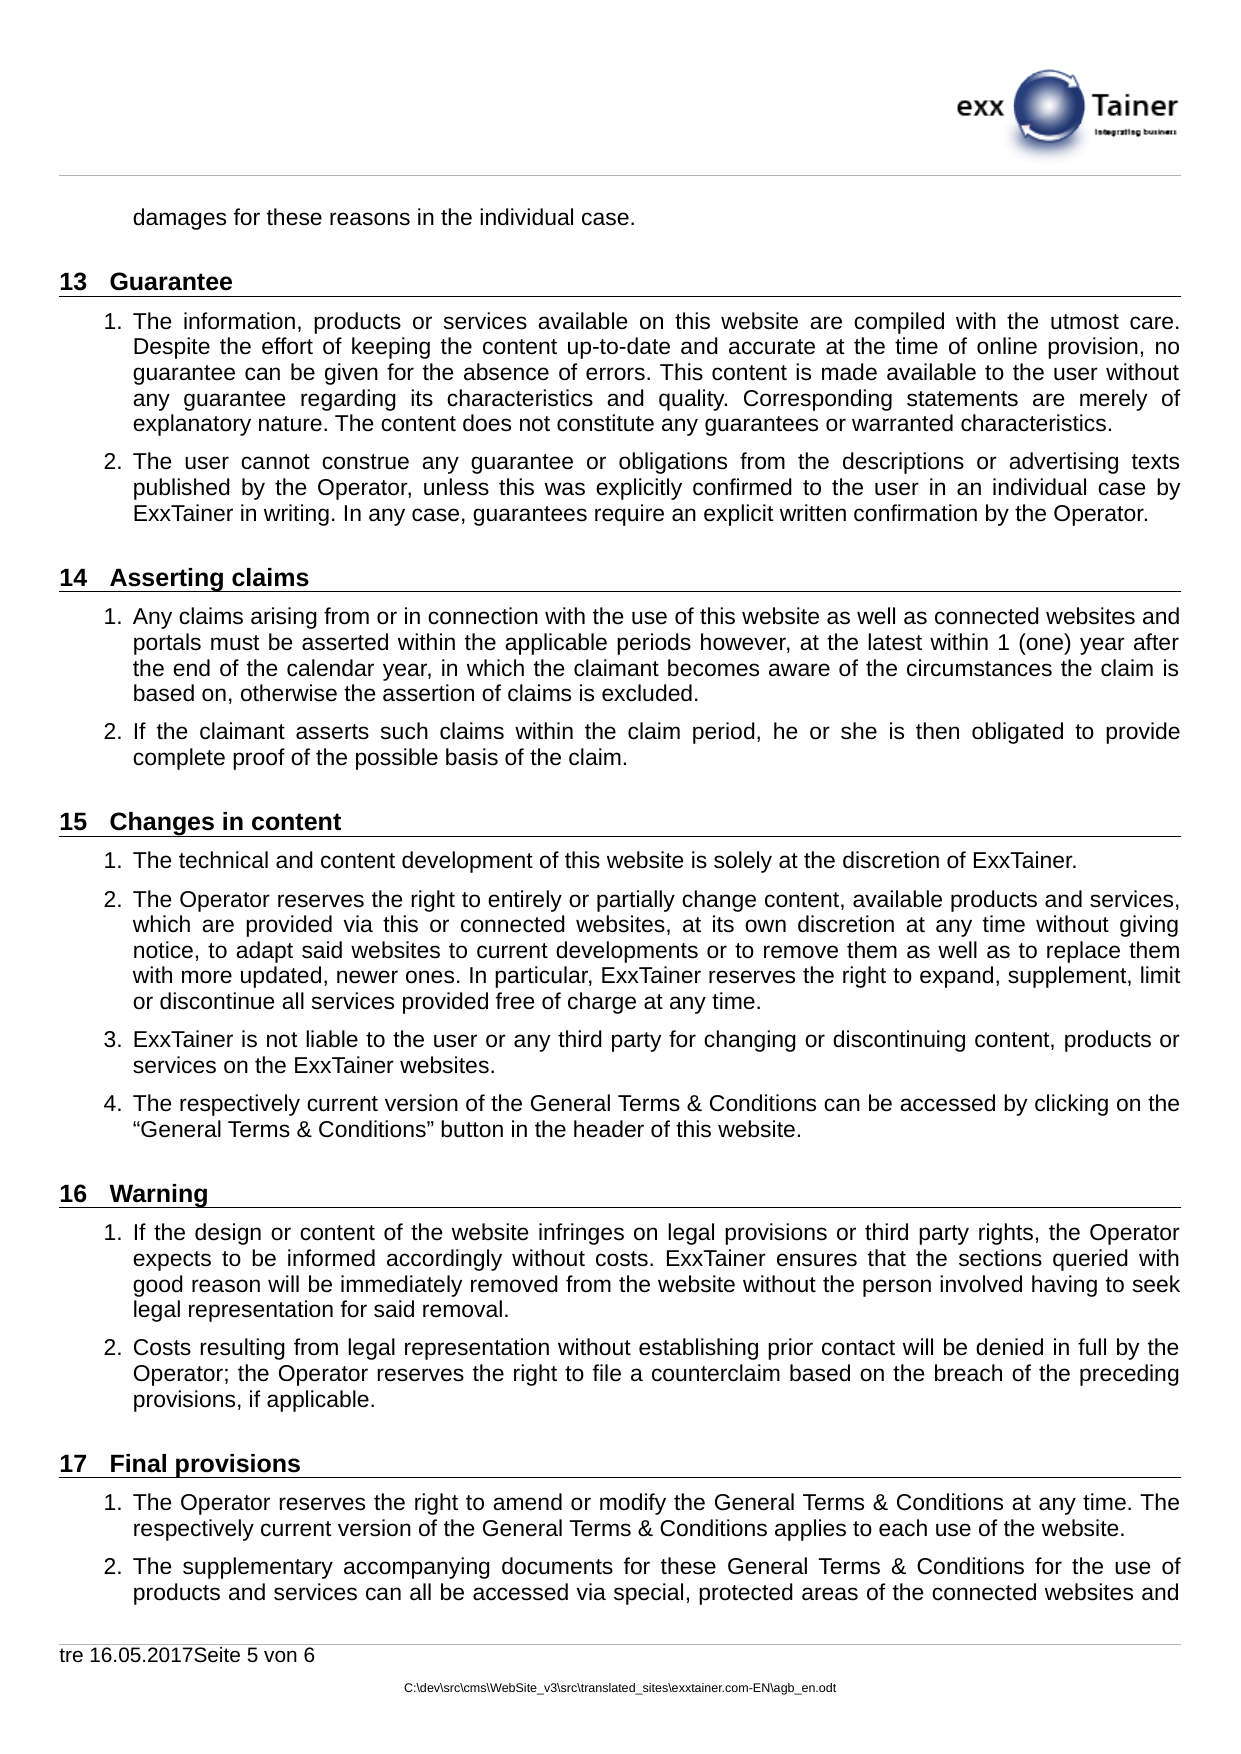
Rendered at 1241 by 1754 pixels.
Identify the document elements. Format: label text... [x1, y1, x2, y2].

list The user cannot construe any guarantee or obligations from the descriptions or advertising texts published by the Operator, unless this was explicitly confirmed to the user in an individual case by ExxTainer in writing. In any case, guarantees require an explicit written confirmation by the Operator. [103, 449, 1181, 526]
list The information, products or services available on this website are compiled with the utmost care. Despite the effort of keeping the content up-to-date and accurate at the time of online provision, no guarantee can be given for the absence of errors. This content is made available to the user without any guarantee regarding its characteristics and quality. Corresponding statements are merely of explanatory nature. The content does not constitute any guarantees or warranted characteristics. [103, 308, 1181, 437]
list The Operator reserves the right to entirely or partially change content, available products and services, which are provided via this or connected websites, at its own discretion at any time without giving notice, to adapt said websites to current developments or to remove them as well as to replace them with more updated, newer ones. In particular, ExxTainer reserves the right to expand, supplement, limit or discontinue all services provided free of charge at any time. [103, 886, 1181, 1014]
subtitle Warning [59, 1179, 1181, 1207]
list The technical and content development of this website is solely at the discretion of ExxTainer. [103, 848, 1181, 874]
subtitle Guarantee [59, 268, 1181, 296]
list Any claims arising from or in connection with the use of this website as well as connected websites and portals must be asserted within the applicable periods however, at the latest within 1 (one) year after the end of the calendar year, in which the claimant becomes aware of the circumstances the claim is based on, otherwise the assertion of claims is excluded. [103, 604, 1181, 706]
list Costs resulting from legal representation without establishing prior contact will be denied in full by the Operator; the Operator reserves the right to file a counterclaim based on the breach of the preceding provisions, if applicable. [103, 1335, 1181, 1412]
list If the claimant asserts such claims within the claim period, he or she is then obligated to provide complete proof of the possible basis of the claim. [103, 719, 1181, 770]
subtitle Asserting claims [59, 563, 1181, 591]
subtitle Changes in content [59, 808, 1181, 836]
list The respectively current version of the General Terms & Conditions can be accessed by clicking on the “General Terms & Conditions” button in the header of this website. [103, 1091, 1181, 1142]
list The supplementary accompanying documents for these General Terms & Conditions for the use of products and services can all be accessed via special, protected areas of the connected websites and [103, 1554, 1181, 1605]
list damages for these reasons in the individual case. [103, 205, 1181, 230]
subtitle Final provisions [59, 1449, 1181, 1477]
list ExxTainer is not liable to the user or any third party for changing or discontinuing content, products or services on the ExxTainer websites. [103, 1027, 1181, 1078]
list If the design or content of the website infringes on legal provisions or third party rights, the Operator expects to be informed accordingly without costs. ExxTainer ensures that the sections queried with good reason will be immediately removed from the website without the person involved having to seek legal representation for said removal. [103, 1220, 1181, 1322]
picture [956, 69, 1182, 165]
list The Operator reserves the right to amend or modify the General Terms & Conditions at any time. The respectively current version of the General Terms & Conditions applies to each use of the website. [103, 1490, 1181, 1541]
